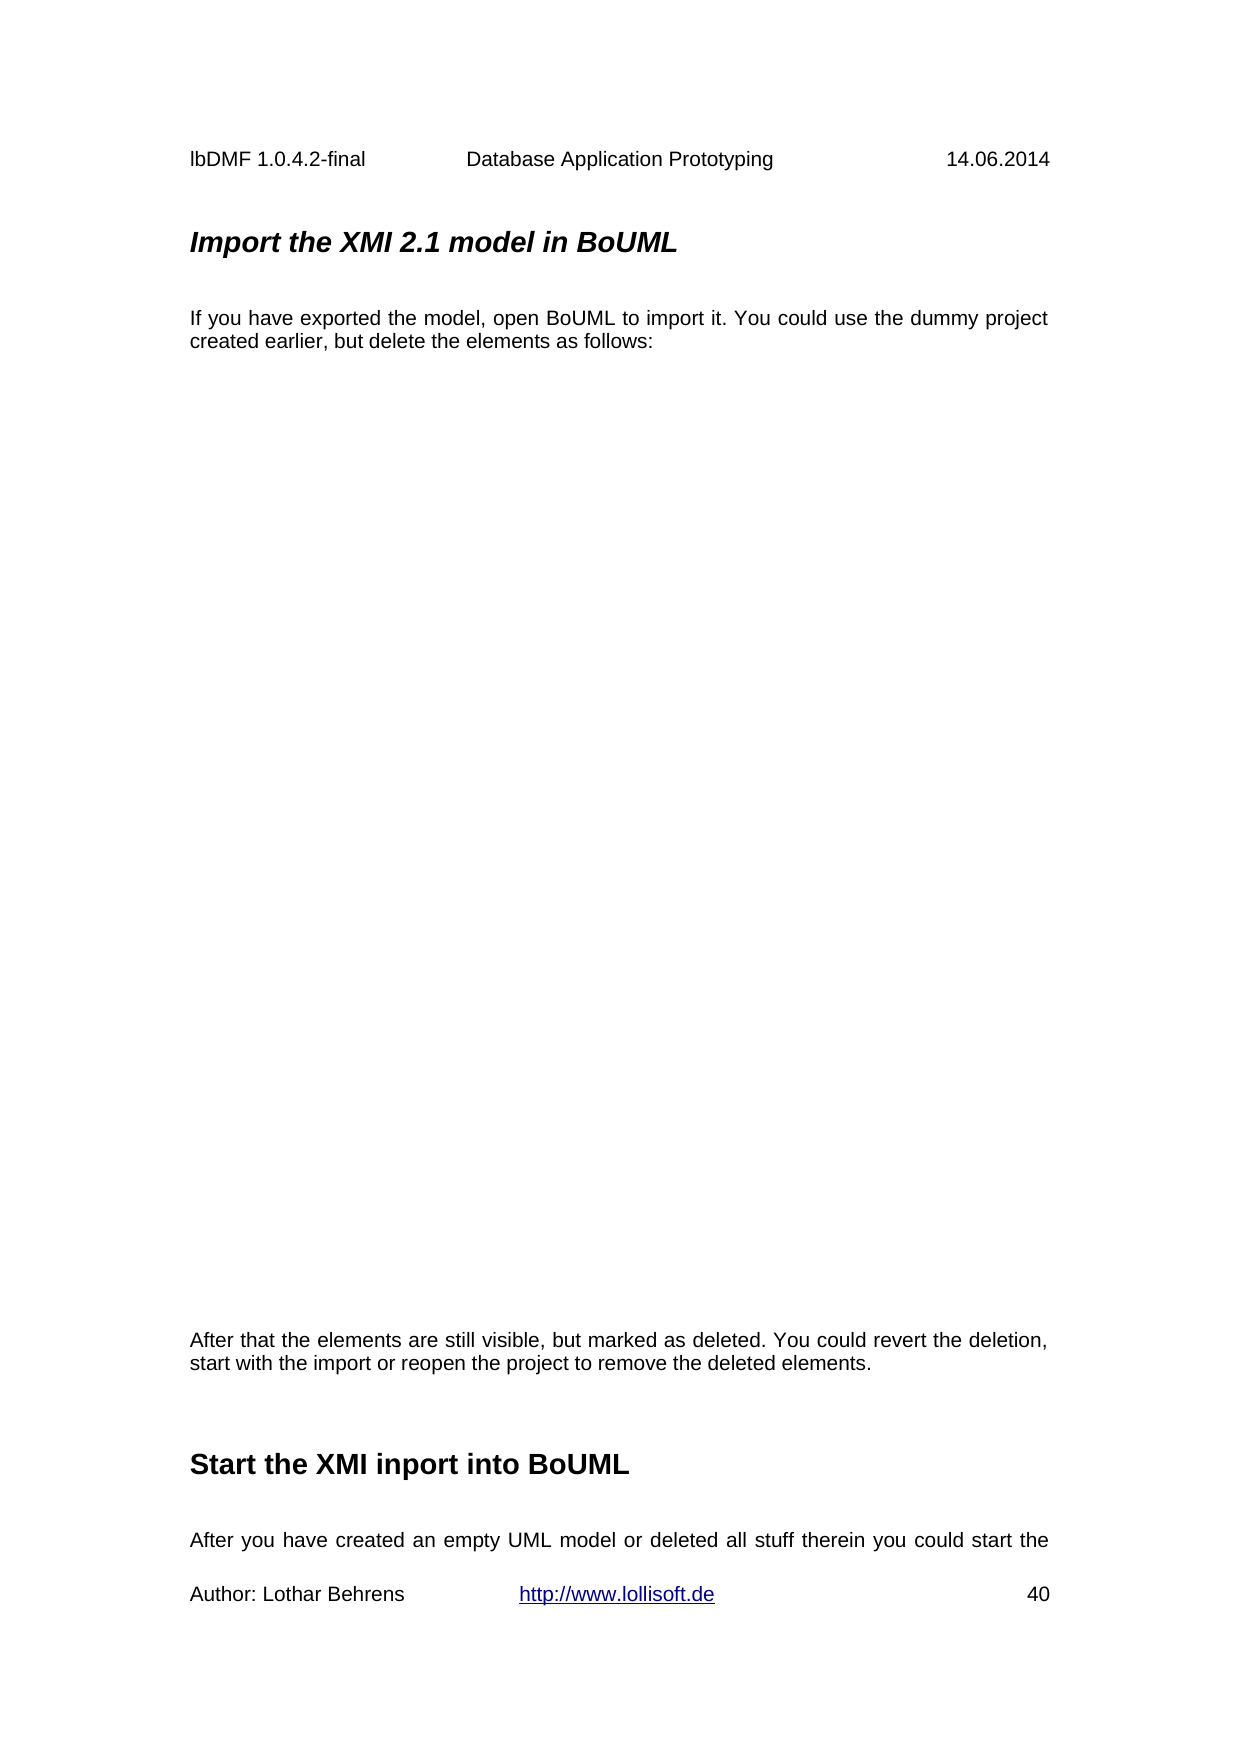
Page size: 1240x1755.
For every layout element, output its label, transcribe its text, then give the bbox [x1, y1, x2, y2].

text After that the elements are still visible, but marked as deleted. You could revert the deletion, start with the import or reopen the project to remove the deleted elements. [189, 1328, 1050, 1375]
subtitle Import the XMI 2.1 model in BoUML [189, 226, 1050, 258]
text After you have created an empty UML model or deleted all stuff therein you could start the [189, 1529, 1050, 1552]
subtitle Start the XMI inport into BoUML [189, 1448, 1050, 1481]
text If you have exported the model, open BoUML to import it. You could use the dummy project created earlier, but delete the elements as follows: [189, 306, 1050, 353]
